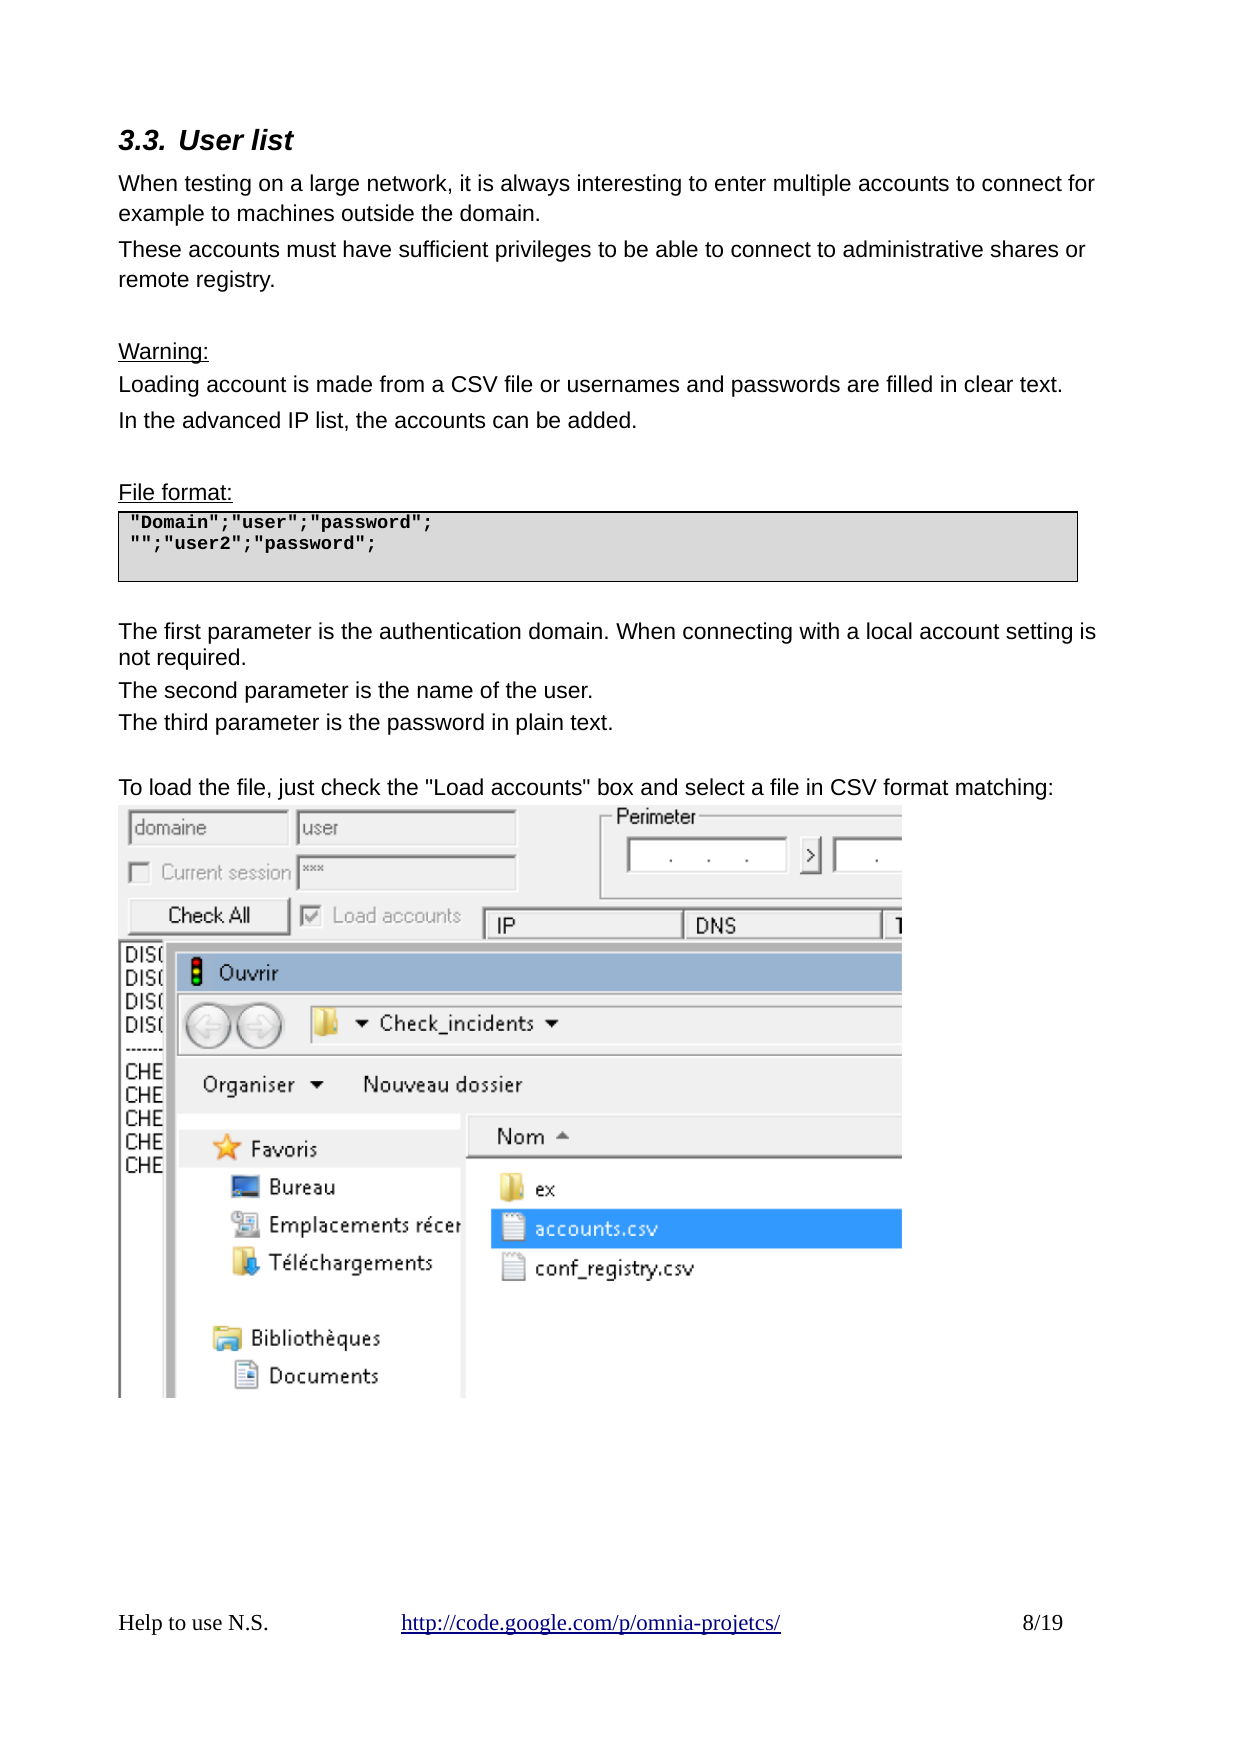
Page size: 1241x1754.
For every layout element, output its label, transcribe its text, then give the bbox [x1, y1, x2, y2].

text Loading account is made ​​from a CSV file or usernames and passwords are filled in clear text. [118, 371, 1122, 397]
table_header "Domain";"user";"password"; "";"user2";"password"; [119, 513, 1077, 581]
text To load the file, just check the "Load accounts" box and select a file in CSV format matching: [118, 773, 1122, 800]
text Warning: [118, 338, 1122, 365]
text The third parameter is the password in plain text. [118, 709, 1122, 735]
text These accounts must have sufficient privileges to be able to connect to administrative shares or remote registry. [118, 236, 1122, 292]
text The first parameter is the authentication domain. When connecting with a local account setting is not required. [118, 618, 1122, 671]
text When testing on a large network, it is always interesting to enter multiple accounts to connect for example to machines outside the domain. [118, 169, 1122, 226]
text File format: [118, 479, 1122, 505]
text In the advanced IP list, the accounts can be added. [118, 407, 1122, 433]
picture [118, 805, 903, 1398]
subtitle User list [118, 123, 1122, 157]
text The second parameter is the name of the user. [118, 677, 1122, 703]
